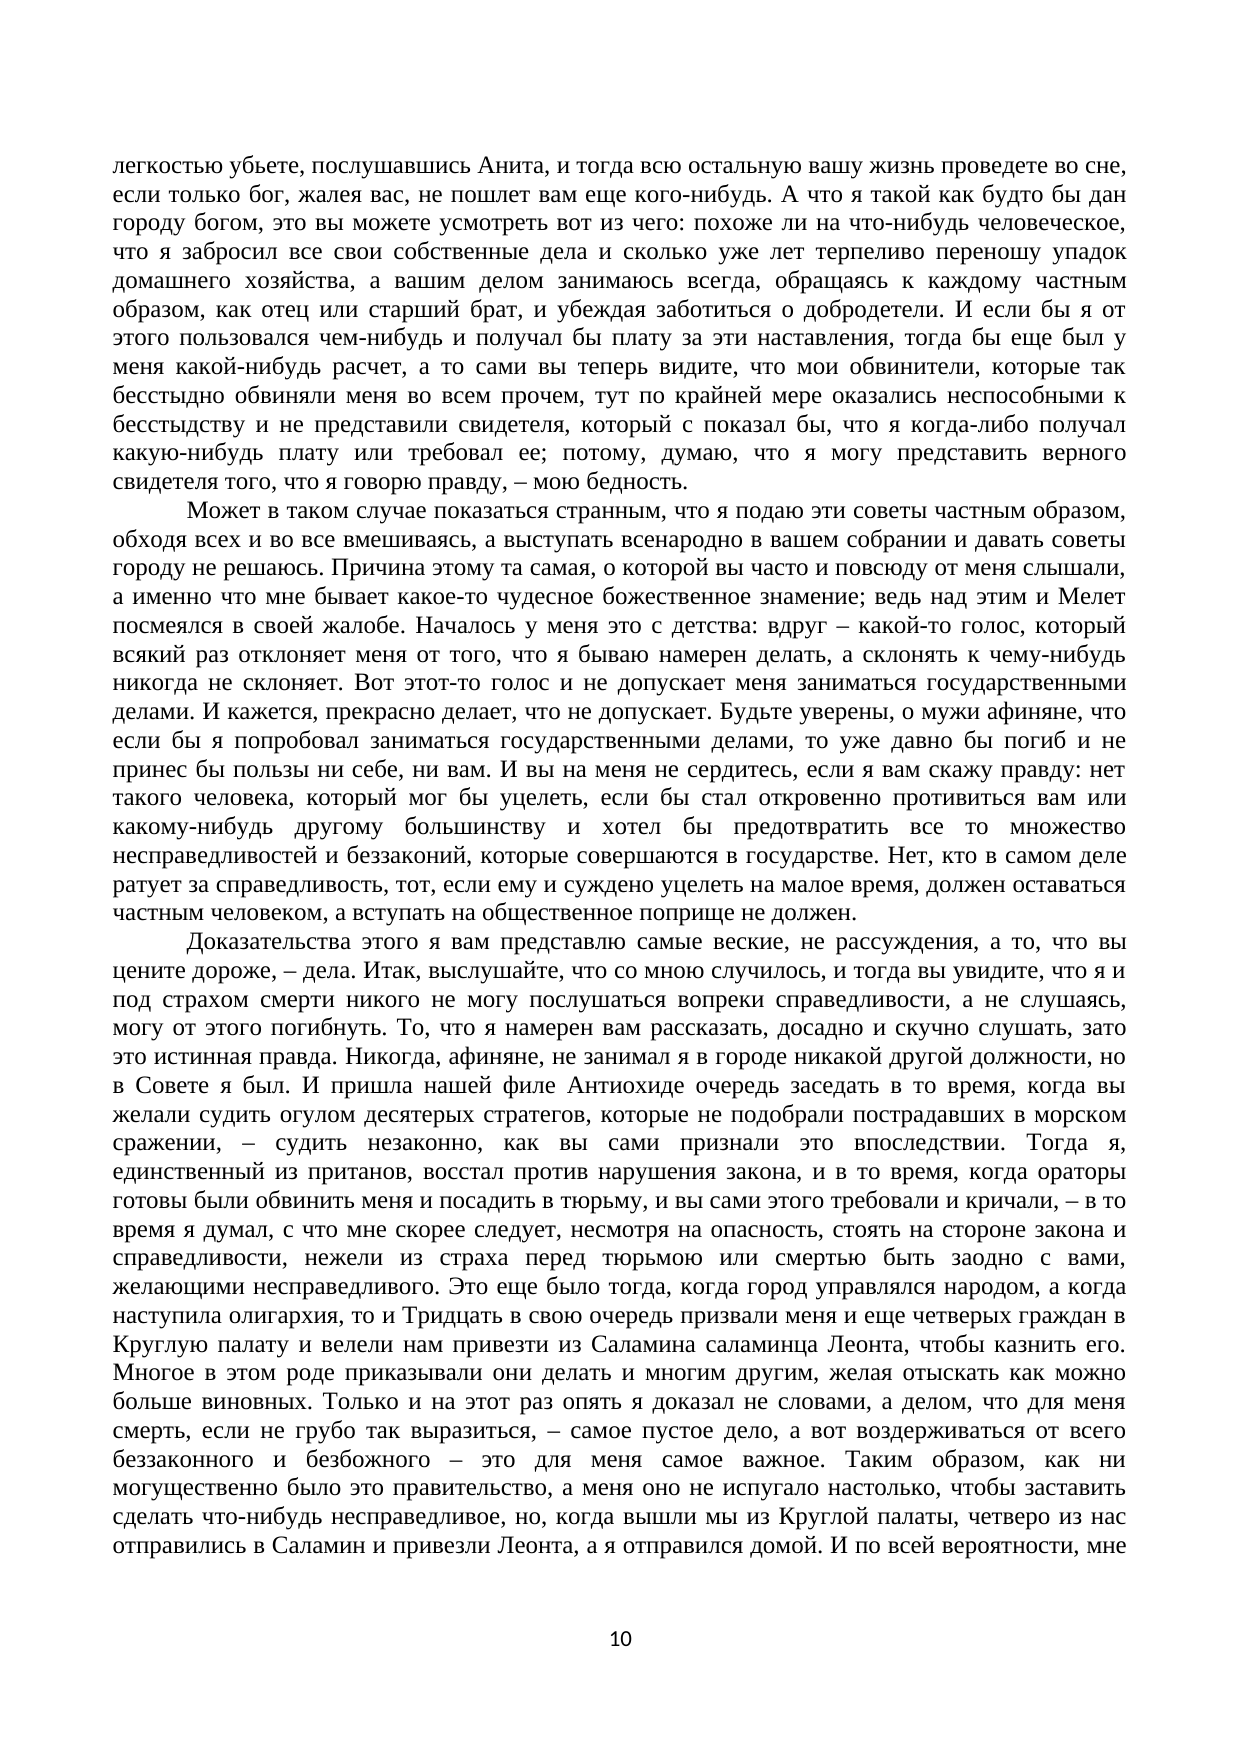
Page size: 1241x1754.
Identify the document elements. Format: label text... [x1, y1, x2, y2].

text Может в таком случае показаться странным, что я подаю эти советы частным образом, обходя всех и во все вмешиваясь, а выступать всенародно в вашем собрании и давать советы городу не решаюсь. Причина этому та самая, о которой вы часто и повсюду от меня слышали, а именно что мне бывает какое-то чудесное божественное знамение; ведь над этим и Мелет посмеялся в своей жалобе. Началось у меня это с детства: вдруг – какой-то голос, который всякий раз отклоняет меня от того, что я бываю намерен делать, а склонять к чему-нибудь никогда не склоняет. Вот этот-то голос и не допускает меня заниматься государственными делами. И кажется, прекрасно делает, что не допускает. Будьте уверены, о мужи афиняне, что если бы я попробовал заниматься государственными делами, то уже давно бы погиб и не принес бы пользы ни себе, ни вам. И вы на меня не сердитесь, если я вам скажу правду: нет такого человека, который мог бы уцелеть, если бы стал откровенно противиться вам или какому-нибудь другому большинству и хотел бы предотвратить все то множество несправедливостей и беззаконий, которые совершаются в государстве. Нет, кто в самом деле ратует за справедливость, тот, если ему и суждено уцелеть на малое время, должен оставаться частным человеком, а вступать на общественное поприще не должен. [112, 495, 1128, 926]
text Доказательства этого я вам представлю самые веские, не рассуждения, а то, что вы цените дороже, – дела. Итак, выслушайте, что со мною случилось, и тогда вы увидите, что я и под страхом смерти никого не могу послушаться вопреки справедливости, а не слушаясь, могу от этого погибнуть. То, что я намерен вам рассказать, досадно и скучно слушать, зато это истинная правда. Никогда, афиняне, не занимал я в городе никакой другой должности, но в Совете я был. И пришла нашей филе Антиохиде очередь заседать в то время, когда вы желали судить огулом десятерых стратегов, которые не подобрали пострадавших в морском сражении, – судить незаконно, как вы сами признали это впоследствии. Тогда я, единственный из пританов, восстал против нарушения закона, и в то время, когда ораторы готовы были обвинить меня и посадить в тюрьму, и вы сами этого требовали и кричали, – в то время я думал, с что мне скорее следует, несмотря на опасность, стоять на стороне закона и справедливости, нежели из страха перед тюрьмою или смертью быть заодно с вами, желающими несправедливого. Это еще было тогда, когда город управлялся народом, а когда наступила олигархия, то и Тридцать в свою очередь призвали меня и еще четверых граждан в Круглую палату и велели нам привезти из Саламина саламинца Леонта, чтобы казнить его. Многое в этом роде приказывали они делать и многим другим, желая отыскать как можно больше виновных. Только и на этот раз опять я доказал не словами, а делом, что для меня смерть, если не грубо так выразиться, – самое пустое дело, а вот воздерживаться от всего беззаконного и безбожного – это для меня самое важное. Таким образом, как ни могущественно было это правительство, а меня оно не испугало настолько, чтобы заставить сделать что-нибудь несправедливое, но, когда вышли мы из Круглой палаты, четверо из нас отправились в Саламин и привезли Леонта, а я отправился домой. И по всей вероятности, мне [112, 926, 1128, 1559]
text легкостью убьете, послушавшись Анита, и тогда всю остальную вашу жизнь проведете во сне, если только бог, жалея вас, не пошлет вам еще кого-нибудь. А что я такой как будто бы дан городу богом, это вы можете усмотреть вот из чего: похоже ли на что-нибудь человеческое, что я забросил все свои собственные дела и сколько уже лет терпеливо переношу упадок домашнего хозяйства, а вашим делом занимаюсь всегда, обращаясь к каждому частным образом, как отец или старший брат, и убеждая заботиться о добродетели. И если бы я от этого пользовался чем-нибудь и получал бы плату за эти наставления, тогда бы еще был у меня какой-нибудь расчет, а то сами вы теперь видите, что мои обвинители, которые так бесстыдно обвиняли меня во всем прочем, тут по крайней мере оказались неспособными к бесстыдству и не представили свидетеля, который с показал бы, что я когда-либо получал какую-нибудь плату или требовал ее; потому, думаю, что я могу представить верного свидетеля того, что я говорю правду, – мою бедность. [112, 150, 1128, 495]
